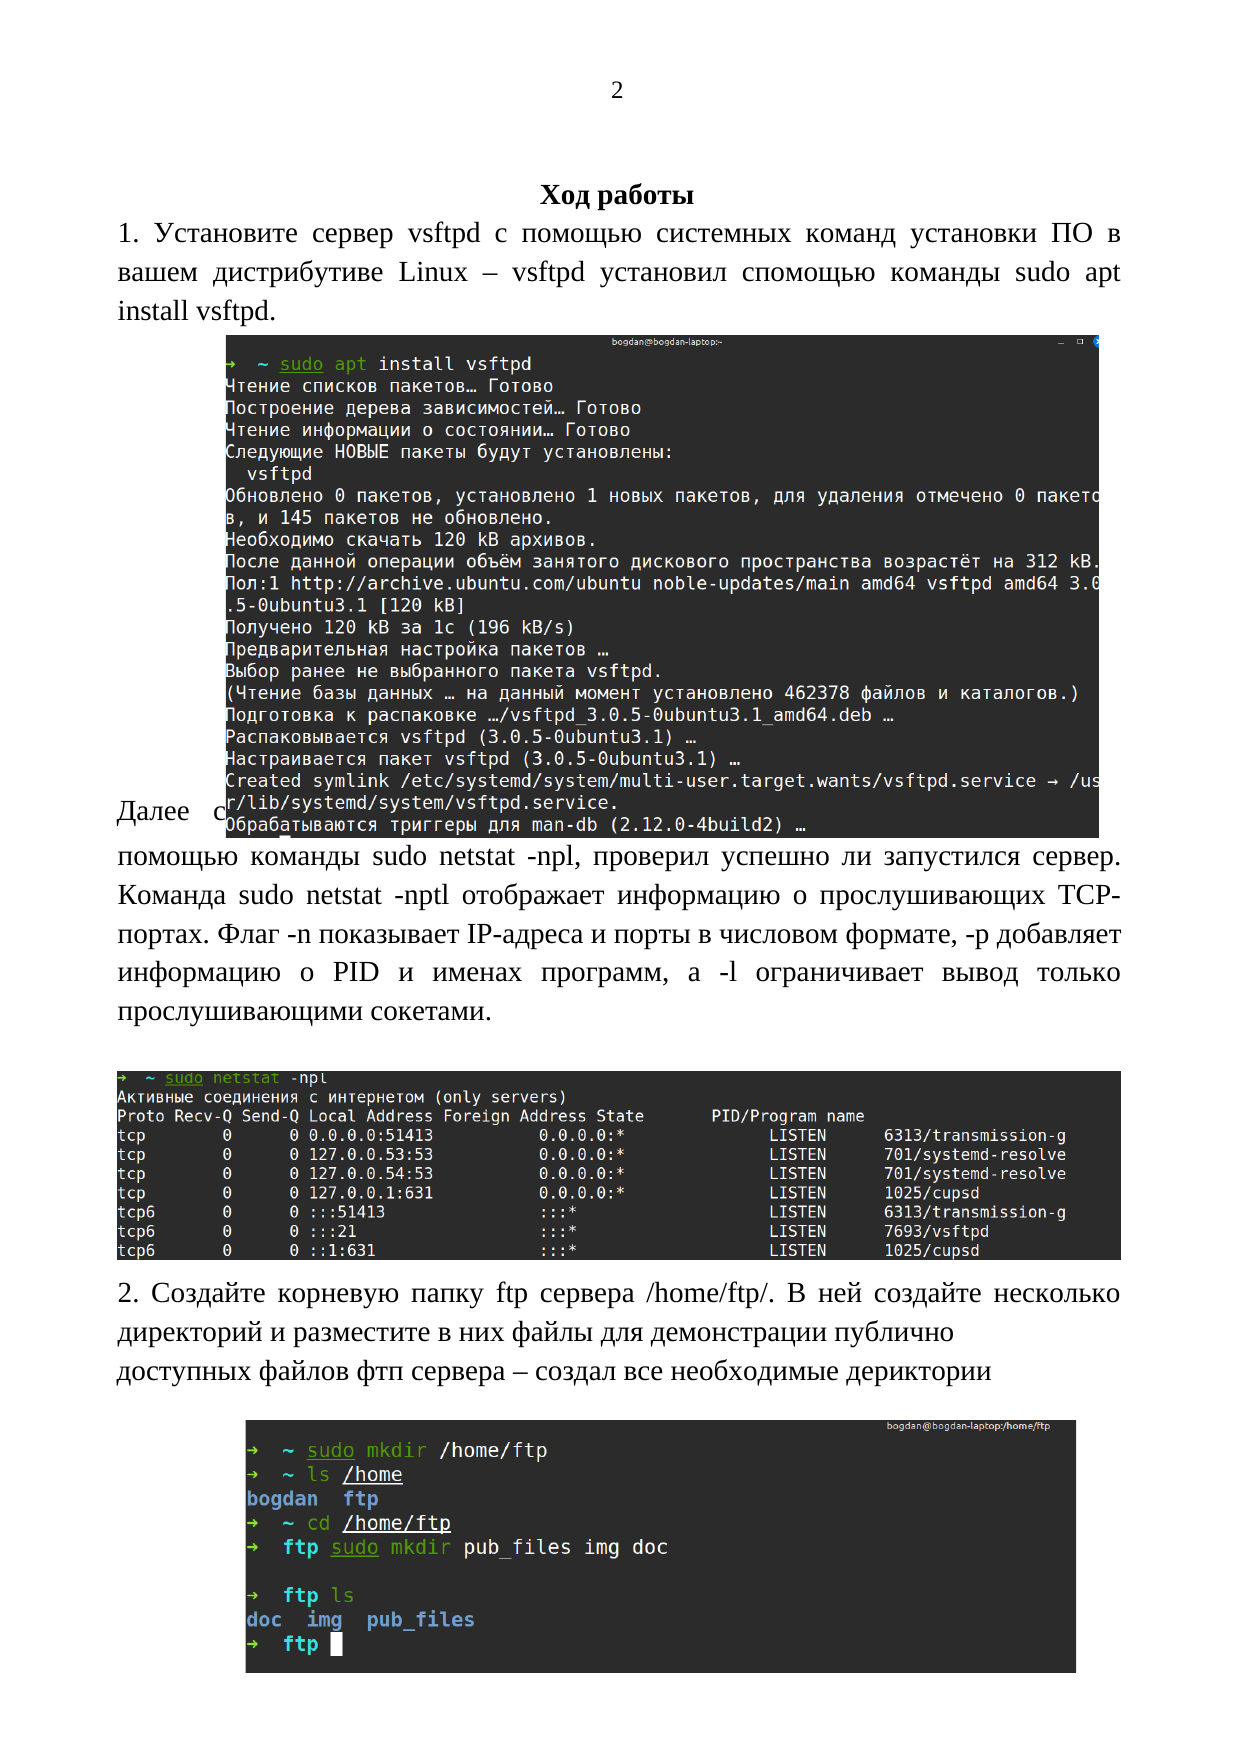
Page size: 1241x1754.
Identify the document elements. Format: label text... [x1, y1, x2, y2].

text 2. Создайте корневую папку ftp сервера /home/ftp/. В ней создайте несколько директорий и разместите в них файлы для демонстрации публично [116, 1237, 1122, 1348]
text доступных файлов фтп сервера – создал все необходимые дериктории [116, 1353, 1122, 1387]
picture [245, 1420, 1077, 1673]
text 1. Установите сервер vsftpd с помощью системных команд установки ПО в вашем дистрибутиве Linux – vsftpd установил спомощью команды sudo apt install vsftpd. [116, 216, 1122, 327]
text Далее с помощью команды sudo netstat -npl, проверил успешно ли запустился сервер. Команда sudo netstat -nptl отображает информацию о прослушивающих TCP-портах. Флаг -n показывает IP-адреса и порты в числовом формате, -p добавляет информацию о PID и именах программ, а -l ограничивает вывод только прослушивающими сокетами. [116, 793, 1122, 1027]
subtitle Ход работы [119, 177, 1122, 211]
picture [117, 1071, 1121, 1260]
picture [225, 335, 1099, 838]
